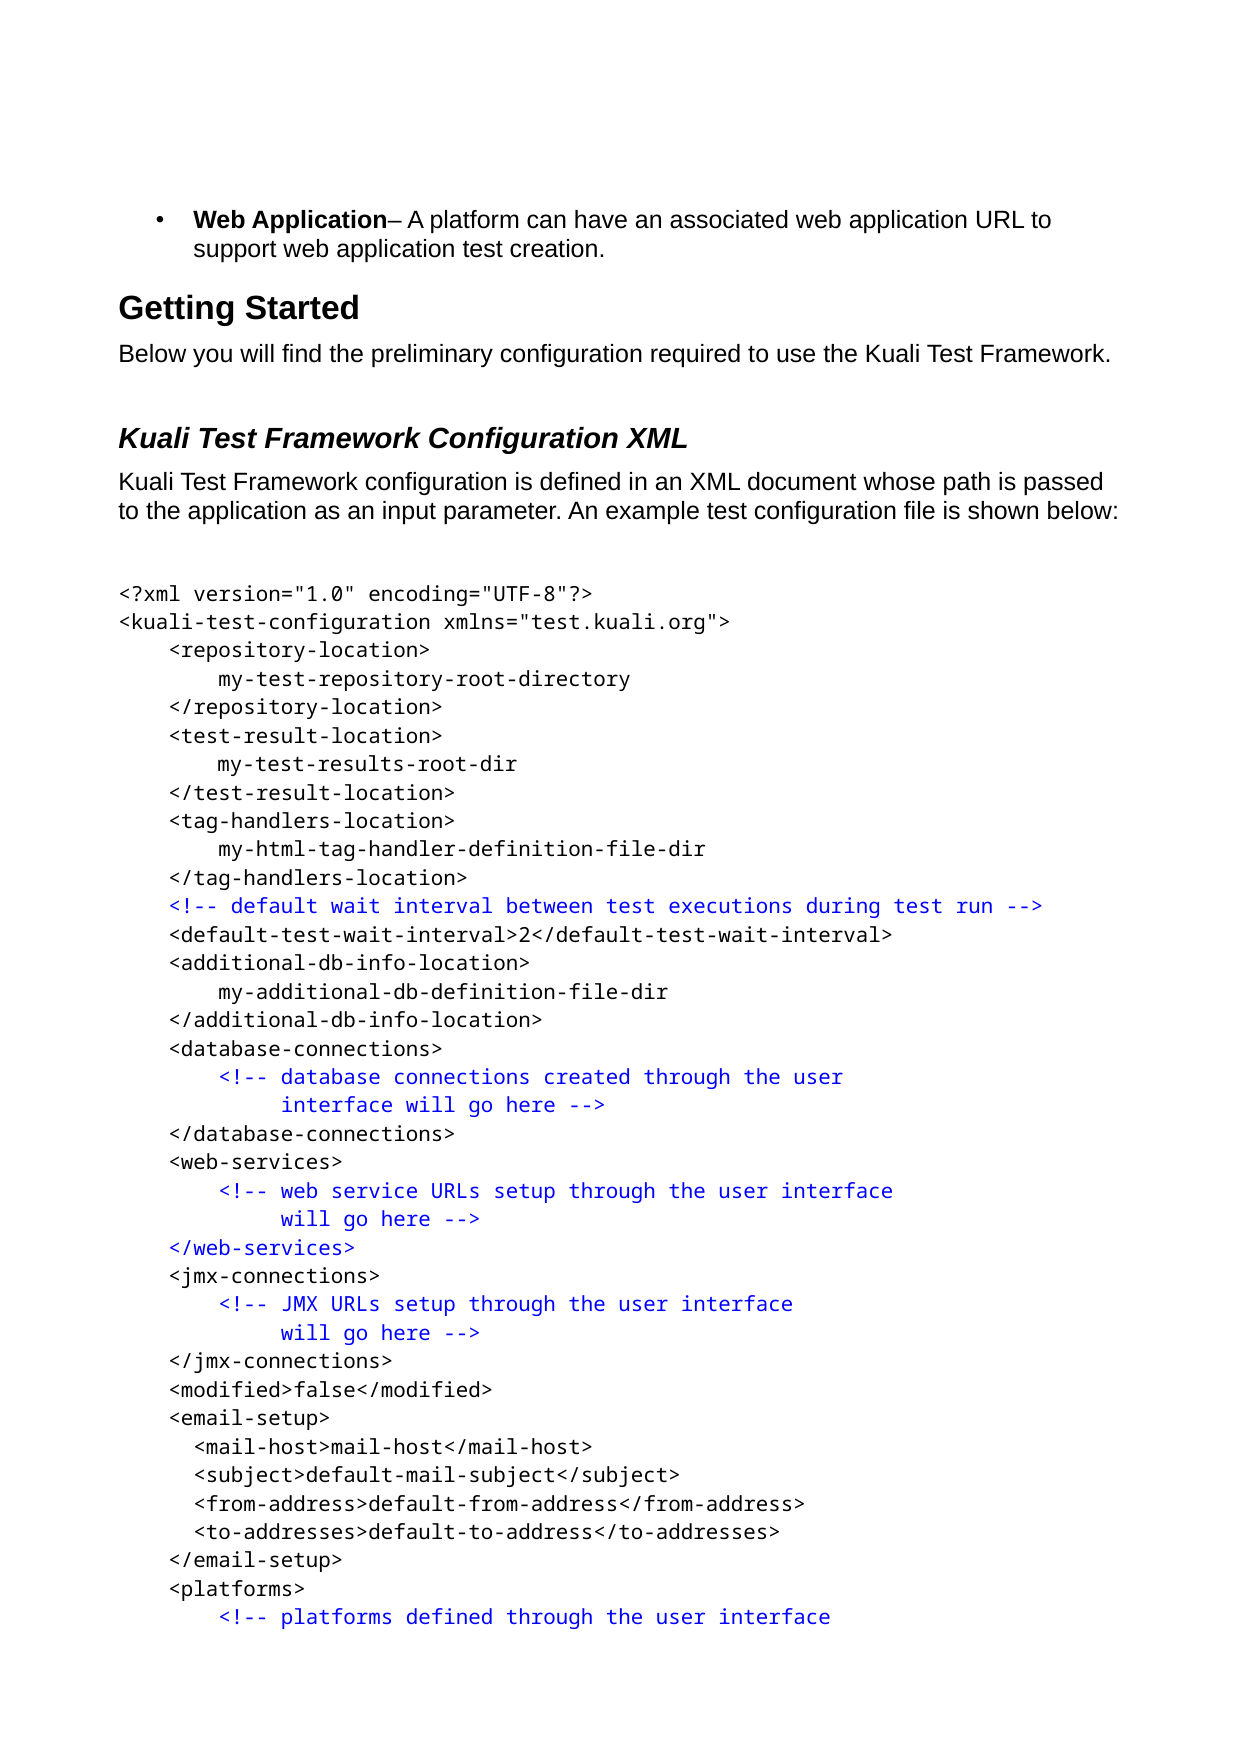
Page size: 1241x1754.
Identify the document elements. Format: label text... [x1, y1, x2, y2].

text my-test-results-root-dir [118, 749, 1122, 778]
text </jmx-connections> [118, 1346, 1122, 1375]
text </repository-location> [118, 692, 1122, 721]
text my-additional-db-definition-file-dir [118, 977, 1122, 1005]
text <test-result-location> [118, 721, 1122, 749]
text <!-- database connections created through the user [118, 1062, 1122, 1091]
text </additional-db-info-location> [118, 1005, 1122, 1034]
text Below you will find the preliminary configuration required to use the Kuali Test Framework. [118, 339, 1122, 396]
text <tag-handlers-location> [118, 806, 1122, 834]
text <kuali-test-configuration xmlns="test.kuali.org"> [118, 607, 1122, 636]
text my-html-tag-handler-definition-file-dir [118, 834, 1122, 863]
text </email-setup> [118, 1546, 1122, 1574]
text </web-services> [118, 1233, 1122, 1261]
text <?xml version="1.0" encoding="UTF-8"?> [118, 579, 1122, 607]
text </database-connections> [118, 1119, 1122, 1147]
text Kuali Test Framework configuration is defined in an XML document whose path is passed to the application as an input parameter. An example test configuration file is shown below: [118, 467, 1122, 525]
text </tag-handlers-location> [118, 863, 1122, 891]
text <repository-location> [118, 636, 1122, 664]
text will go here --> [118, 1204, 1122, 1233]
subtitle Getting Started [118, 288, 1122, 326]
subtitle Kuali Test Framework Configuration XML [118, 421, 1122, 455]
text <database-connections> [118, 1034, 1122, 1062]
text <platforms> [118, 1574, 1122, 1602]
text interface will go here --> [118, 1091, 1122, 1119]
text <from-address>default-from-address</from-address> [118, 1489, 1122, 1517]
text will go here --> [118, 1318, 1122, 1346]
text <!-- default wait interval between test executions during test run --> [118, 891, 1122, 920]
text <web-services> [118, 1147, 1122, 1176]
text <jmx-connections> [118, 1261, 1122, 1289]
text <to-addresses>default-to-address</to-addresses> [118, 1517, 1122, 1546]
text <mail-host>mail-host</mail-host> [118, 1432, 1122, 1460]
text <!-- JMX URLs setup through the user interface [118, 1289, 1122, 1318]
text <email-setup> [118, 1403, 1122, 1432]
text <!-- web service URLs setup through the user interface [118, 1176, 1122, 1204]
text my-test-repository-root-directory [118, 664, 1122, 692]
text <default-test-wait-interval>2</default-test-wait-interval> [118, 920, 1122, 948]
text </test-result-location> [118, 778, 1122, 806]
text <!-- platforms defined through the user interface [118, 1602, 1122, 1631]
text <modified>false</modified> [118, 1375, 1122, 1403]
list Web Application– A platform can have an associated web application URL to support web application test creation. [156, 205, 1122, 263]
text <additional-db-info-location> [118, 948, 1122, 977]
text <subject>default-mail-subject</subject> [118, 1460, 1122, 1489]
